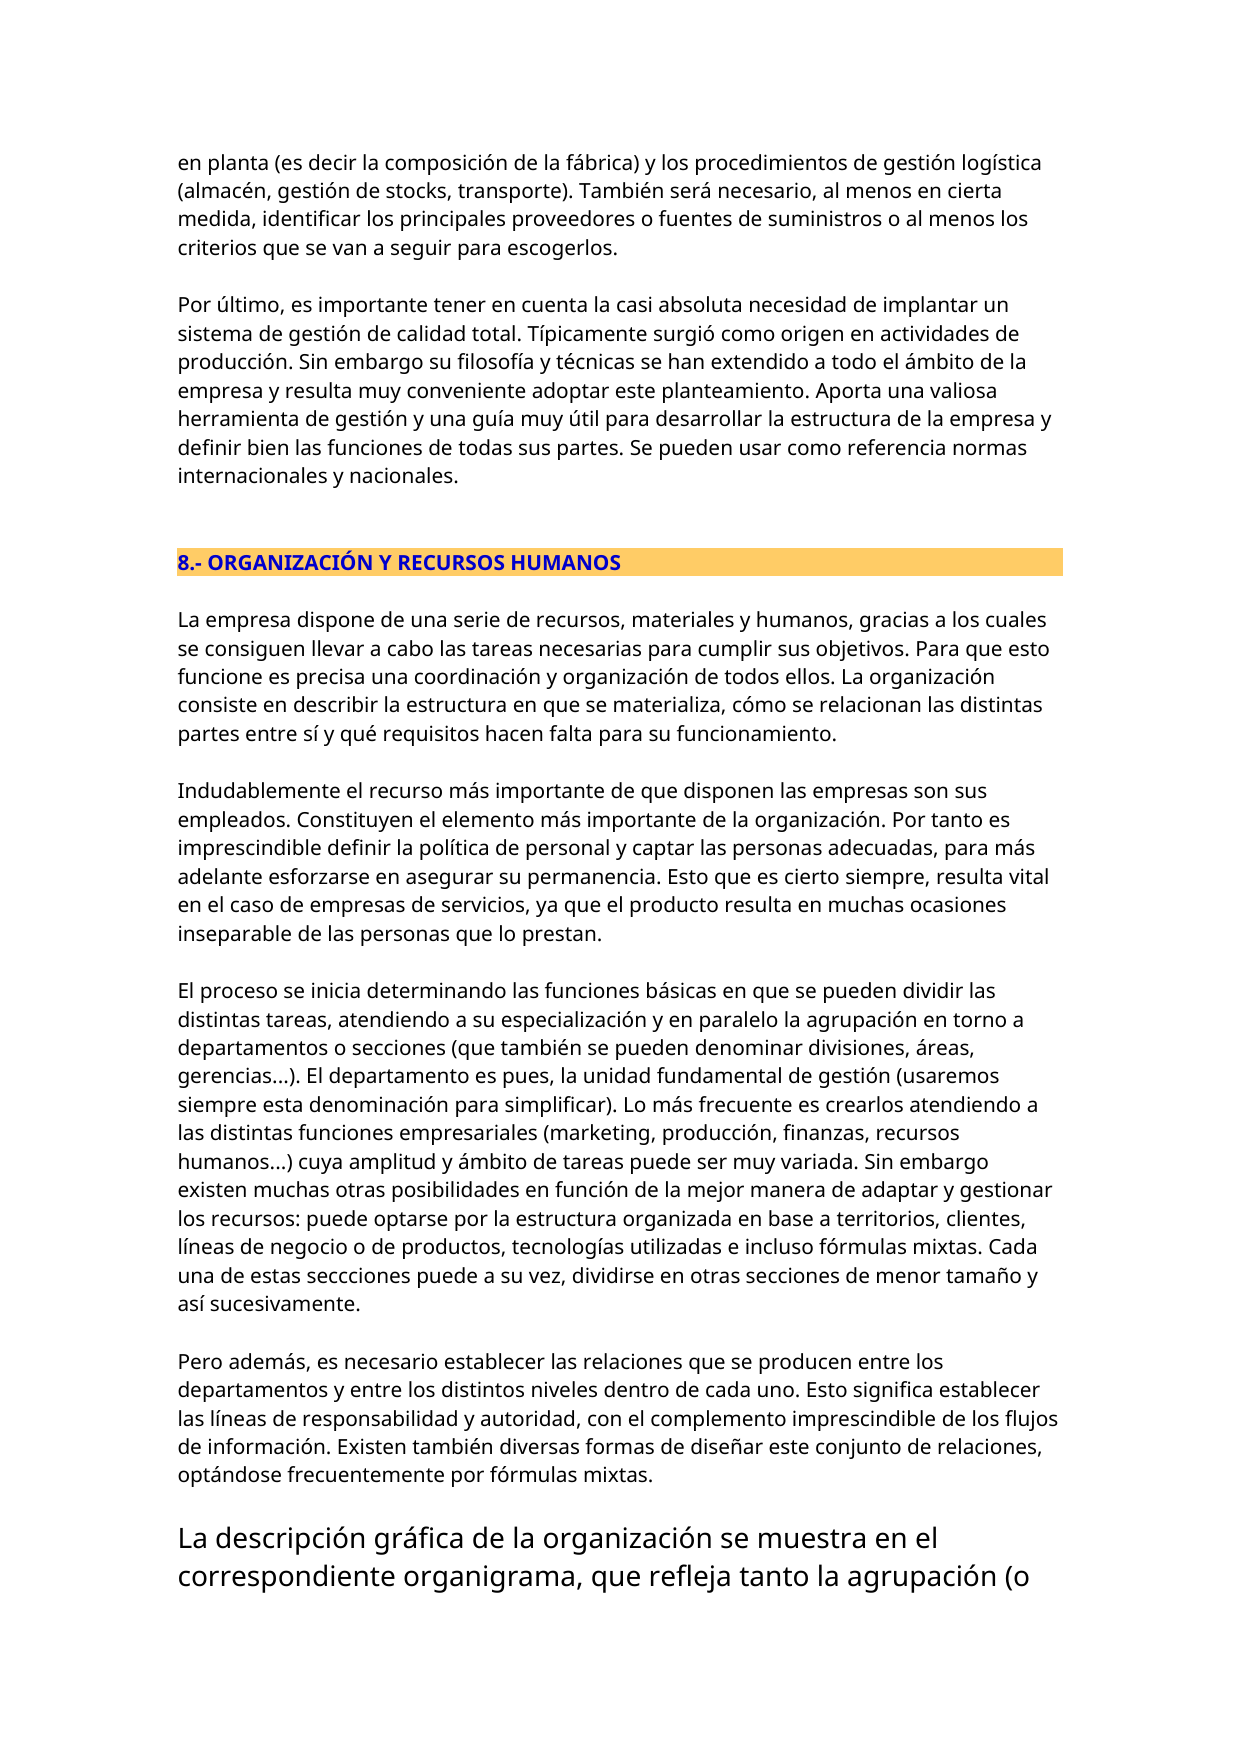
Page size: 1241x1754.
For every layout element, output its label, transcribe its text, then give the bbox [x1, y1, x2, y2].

text La descripción gráfica de la organización se muestra en el correspondiente organigrama, que refleja tanto la agrupación (o [177, 1518, 1063, 1595]
text Pero además, es necesario establecer las relaciones que se producen entre los departamentos y entre los distintos niveles dentro de cada uno. Esto significa establecer las líneas de responsabilidad y autoridad, con el complemento imprescindible de los flujos de información. Existen también diversas formas de diseñar este conjunto de relaciones, optándose frecuentemente por fórmulas mixtas. [177, 1347, 1063, 1489]
text El proceso se inicia determinando las funciones básicas en que se pueden dividir las distintas tareas, atendiendo a su especialización y en paralelo la agrupación en torno a departamentos o secciones (que también se pueden denominar divisiones, áreas, gerencias...). El departamento es pues, la unidad fundamental de gestión (usaremos siempre esta denominación para simplificar). Lo más frecuente es crearlos atendiendo a las distintas funciones empresariales (marketing, producción, finanzas, recursos humanos...) cuya amplitud y ámbito de tareas puede ser muy variada. Sin embargo existen muchas otras posibilidades en función de la mejor manera de adaptar y gestionar los recursos: puede optarse por la estructura organizada en base a territorios, clientes, líneas de negocio o de productos, tecnologías utilizadas e incluso fórmulas mixtas. Cada una de estas seccciones puede a su vez, dividirse en otras secciones de menor tamaño y así sucesivamente. [177, 976, 1063, 1318]
text Indudablemente el recurso más importante de que disponen las empresas son sus empleados. Constituyen el elemento más importante de la organización. Por tanto es imprescindible definir la política de personal y captar las personas adecuadas, para más adelante esforzarse en asegurar su permanencia. Esto que es cierto siempre, resulta vital en el caso de empresas de servicios, ya que el producto resulta en muchas ocasiones inseparable de las personas que lo prestan. [177, 777, 1063, 947]
table_header 8.- ORGANIZACIÓN Y RECURSOS HUMANOS [177, 548, 1063, 576]
text La empresa dispone de una serie de recursos, materiales y humanos, gracias a los cuales se consiguen llevar a cabo las tareas necesarias para cumplir sus objetivos. Para que esto funcione es precisa una coordinación y organización de todos ellos. La organización consiste en describir la estructura en que se materializa, cómo se relacionan las distintas partes entre sí y qué requisitos hacen falta para su funcionamiento. [177, 605, 1063, 747]
text en planta (es decir la composición de la fábrica) y los procedimientos de gestión logística (almacén, gestión de stocks, transporte). También será necesario, al menos en cierta medida, identificar los principales proveedores o fuentes de suministros o al menos los criterios que se van a seguir para escogerlos. [177, 148, 1063, 261]
text Por último, es importante tener en cuenta la casi absoluta necesidad de implantar un sistema de gestión de calidad total. Típicamente surgió como origen en actividades de producción. Sin embargo su filosofía y técnicas se han extendido a todo el ámbito de la empresa y resulta muy conveniente adoptar este planteamiento. Aporta una valiosa herramienta de gestión y una guía muy útil para desarrollar la estructura de la empresa y definir bien las funciones de todas sus partes. Se pueden usar como referencia normas internacionales y nacionales. [177, 291, 1063, 490]
